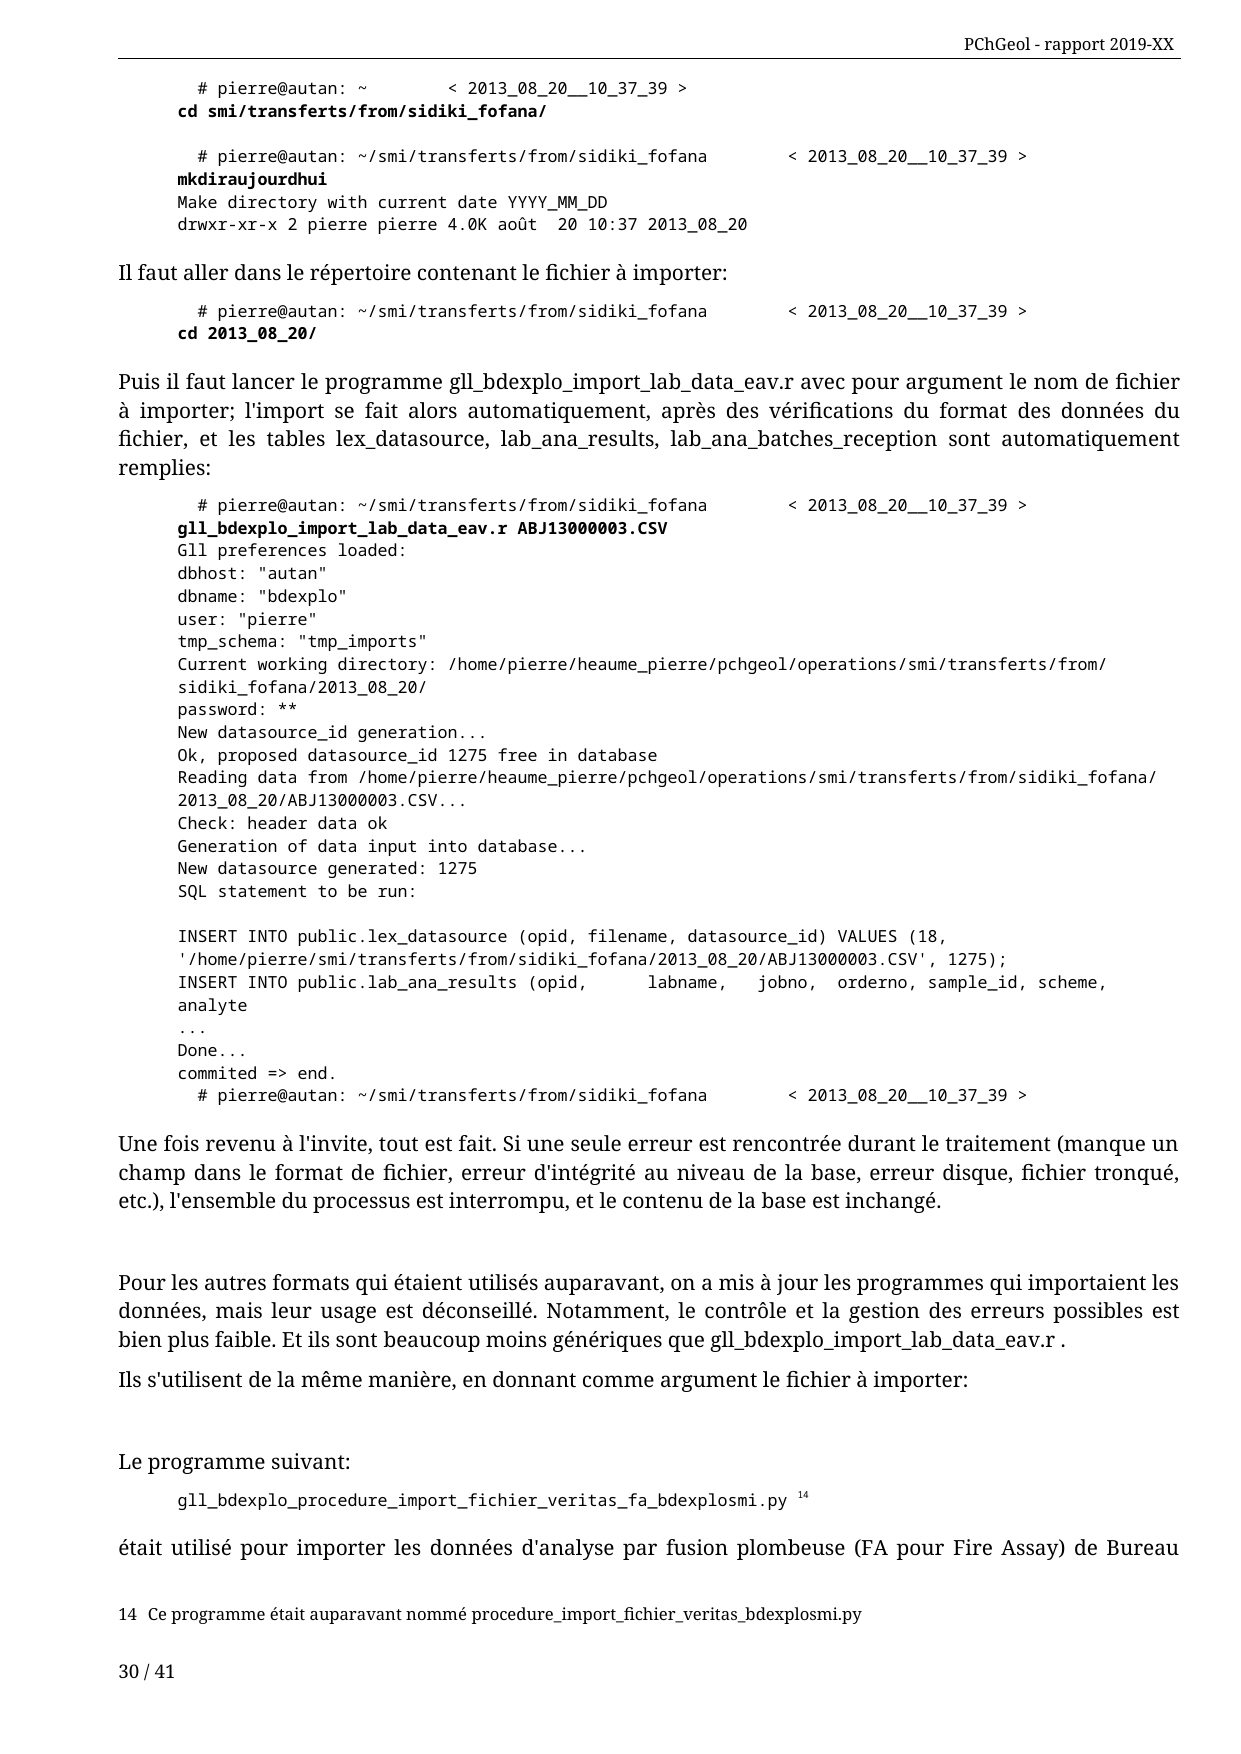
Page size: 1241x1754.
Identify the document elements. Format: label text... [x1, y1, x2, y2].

text gll_bdexplo_import_lab_data_eav.r ABJ13000003.CSV [177, 516, 1181, 539]
text # pierre@autan: ~/smi/transferts/from/sidiki_fofana < 2013_08_20__10_37_39 > [177, 145, 1181, 168]
text Ok, proposed datasource_id 1275 free in database [177, 743, 1181, 766]
text SQL statement to be run: [177, 879, 1181, 902]
text commited => end. [177, 1061, 1181, 1084]
text cd smi/transferts/from/sidiki_fofana/ [177, 99, 1181, 122]
text Une fois revenu à l'invite, tout est fait. Si une seule erreur est rencontrée durant le traitement (manque un champ dans le format de fichier, erreur d'intégrité au niveau de la base, erreur disque, fichier tronqué, etc.), l'ensemble du processus est interrompu, et le contenu de la base est inchangé. [118, 1129, 1181, 1215]
text # pierre@autan: ~ < 2013_08_20__10_37_39 > [177, 77, 1181, 99]
text INSERT INTO public.lex_datasource (opid, filename, datasource_id) VALUES (18, '/home/pierre/smi/transferts/from/sidiki_fofana/2013_08_20/ABJ13000003.CSV', 1275); [177, 925, 1181, 970]
text Generation of data input into database... [177, 834, 1181, 857]
text New datasource generated: 1275 [177, 857, 1181, 879]
text Pour les autres formats qui étaient utilisés auparavant, on a mis à jour les programmes qui importaient les données, mais leur usage est déconseillé. Notamment, le contrôle et la gestion des erreurs possibles est bien plus faible. Et ils sont beaucoup moins génériques que gll_bdexplo_import_lab_data_eav.r . [118, 1268, 1181, 1353]
text # pierre@autan: ~/smi/transferts/from/sidiki_fofana < 2013_08_20__10_37_39 > [177, 1084, 1181, 1107]
text gll_bdexplo_procedure_import_fichier_veritas_fa_bdexplosmi.py [177, 1488, 1181, 1511]
text Make directory with current date YYYY_MM_DD [177, 190, 1181, 213]
text Il faut aller dans le répertoire contenant le fichier à importer: [118, 258, 1181, 287]
text Puis il faut lancer le programme gll_bdexplo_import_lab_data_eav.r avec pour argument le nom de fichier à importer; l'import se fait alors automatiquement, après des vérifications du format des données du fichier, et les tables lex_datasource, lab_ana_results, lab_ana_batches_reception sont automatiquement remplies: [118, 367, 1181, 481]
text # pierre@autan: ~/smi/transferts/from/sidiki_fofana < 2013_08_20__10_37_39 > [177, 299, 1181, 322]
text ... [177, 1016, 1181, 1038]
text Check: header data ok [177, 811, 1181, 834]
text New datasource_id generation... [177, 721, 1181, 743]
text cd 2013_08_20/ [177, 322, 1181, 345]
text Done... [177, 1038, 1181, 1061]
text password: ** [177, 698, 1181, 721]
text était utilisé pour importer les données d'analyse par fusion plombeuse (FA pour Fire Assay) de Bureau [118, 1533, 1181, 1562]
text drwxr-xr-x 2 pierre pierre 4.0K août 20 10:37 2013_08_20 [177, 213, 1181, 236]
text # pierre@autan: ~/smi/transferts/from/sidiki_fofana < 2013_08_20__10_37_39 > [177, 493, 1181, 516]
text Gll preferences loaded: [177, 539, 1181, 562]
text Ils s'utilisent de la même manière, en donnant comme argument le fichier à importer: [118, 1366, 1181, 1394]
text INSERT INTO public.lab_ana_results (opid, labname, jobno, orderno, sample_id, scheme, analyte [177, 970, 1181, 1016]
text dbhost: "autan" [177, 562, 1181, 584]
text Current working directory: /home/pierre/heaume_pierre/pchgeol/operations/smi/transferts/from/sidiki_fofana/2013_08_20/ [177, 652, 1181, 698]
text dbname: "bdexplo" [177, 584, 1181, 607]
text Reading data from /home/pierre/heaume_pierre/pchgeol/operations/smi/transferts/from/sidiki_fofana/2013_08_20/ABJ13000003.CSV... [177, 766, 1181, 811]
text tmp_schema: "tmp_imports" [177, 630, 1181, 652]
text Le programme suivant: [118, 1447, 1181, 1476]
text user: "pierre" [177, 607, 1181, 630]
text Ce programme était auparavant nommé procedure_import_fichier_veritas_bdexplosmi.py [118, 1602, 1181, 1625]
text mkdiraujourdhui [177, 168, 1181, 190]
